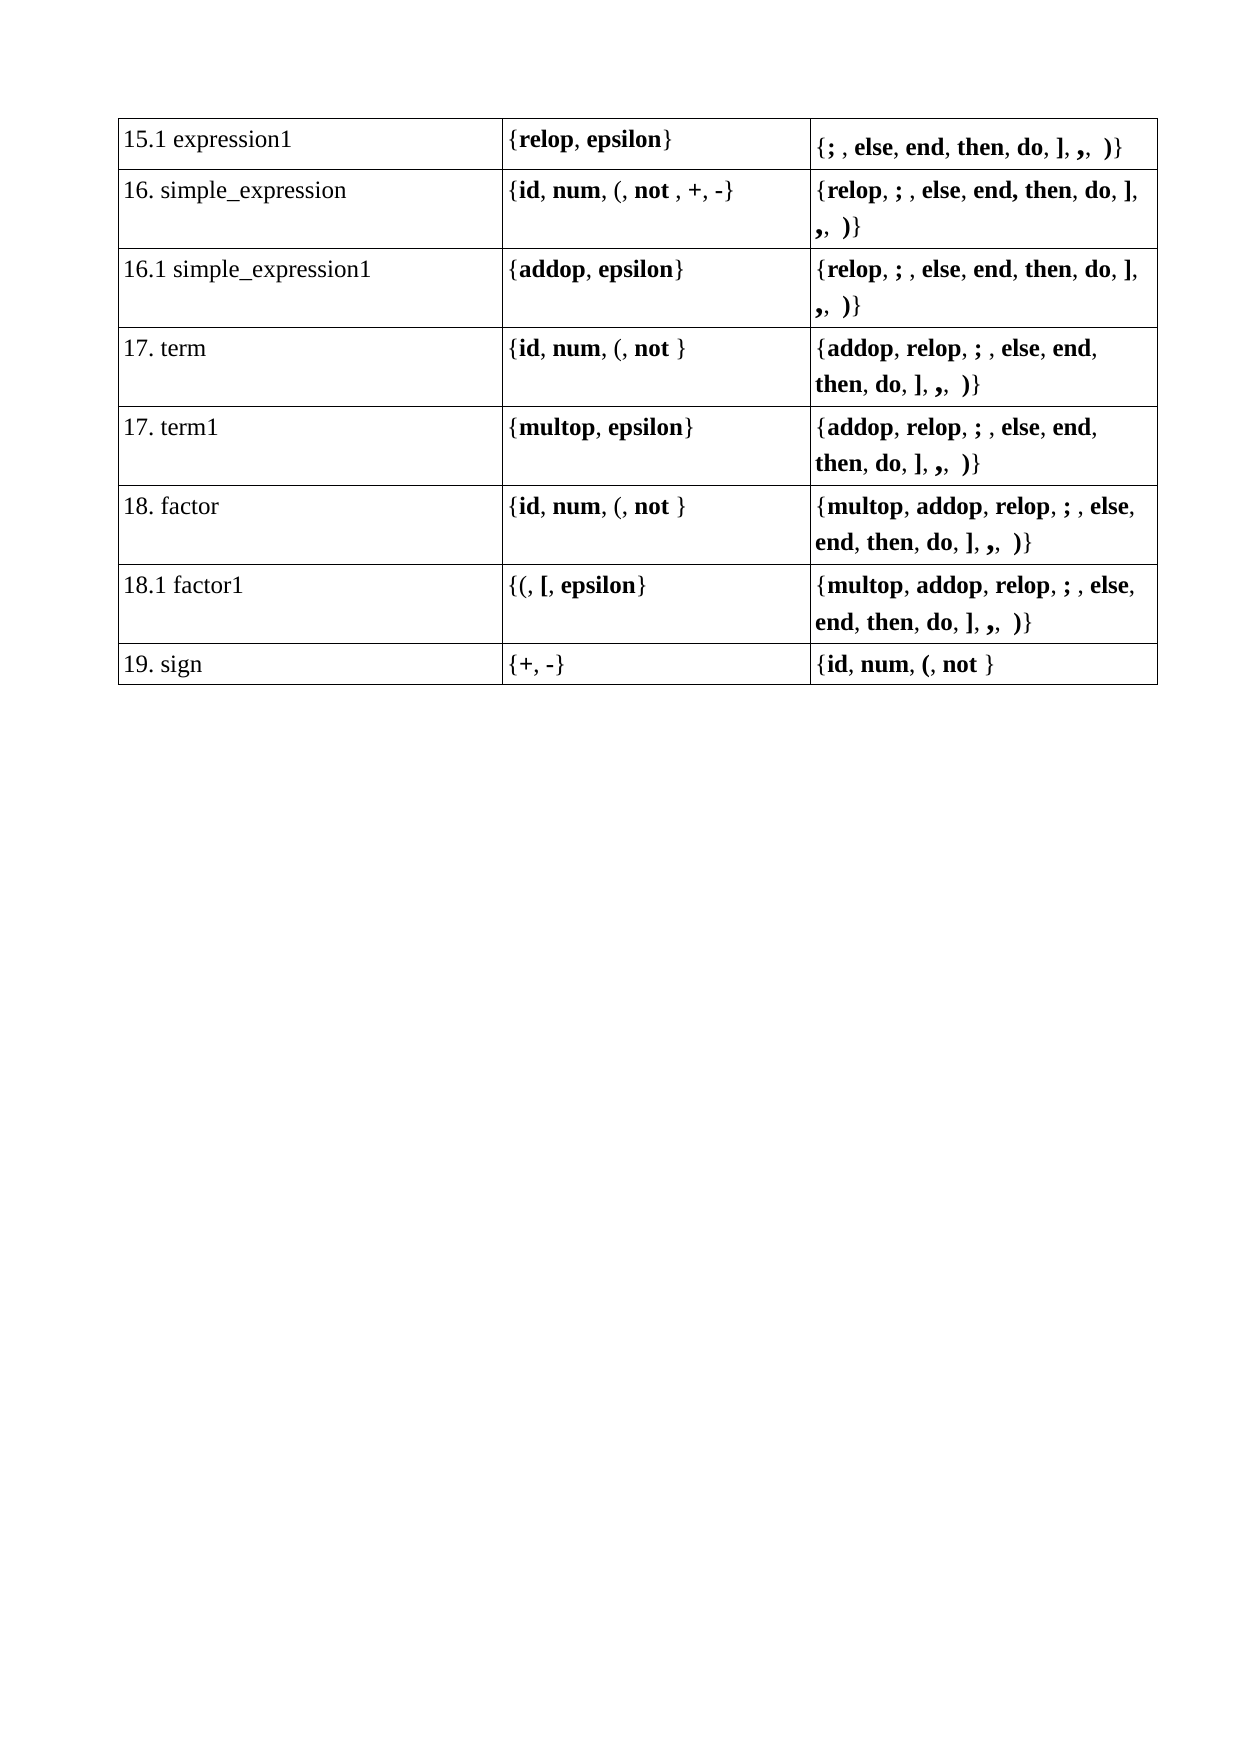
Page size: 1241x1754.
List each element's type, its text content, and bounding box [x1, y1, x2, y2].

table_cell {(, [, epsilon} [503, 565, 810, 643]
table_cell {addop, relop, ; , else, end, then, do, ], ,, )} [811, 407, 1157, 485]
table_cell {id, num, (, not } [811, 644, 1157, 683]
table_cell 16. simple_expression [119, 170, 502, 247]
table_cell {multop, epsilon} [503, 407, 810, 485]
table_cell 17. term [119, 328, 502, 406]
table_cell {addop, epsilon} [503, 249, 810, 327]
table_cell 19. sign [119, 644, 502, 683]
table_cell 17. term1 [119, 407, 502, 485]
table_cell 18.1 factor1 [119, 565, 502, 643]
table_cell {id, num, (, not } [503, 328, 810, 406]
table_cell {addop, relop, ; , else, end, then, do, ], ,, )} [811, 328, 1157, 406]
table_cell 16.1 simple_expression1 [119, 249, 502, 327]
table_cell {id, num, (, not } [503, 486, 810, 564]
table_cell {id, num, (, not , +, -} [503, 170, 810, 247]
table_cell {; , else, end, then, do, ], ,, )} [811, 119, 1157, 168]
table_cell {relop, ; , else, end, then, do, ], ,, )} [811, 249, 1157, 327]
table_cell 18. factor [119, 486, 502, 564]
table_cell {relop, ; , else, end, then, do, ], ,, )} [811, 170, 1157, 247]
table_cell {multop, addop, relop, ; , else, end, then, do, ], ,, )} [811, 486, 1157, 564]
table_cell {multop, addop, relop, ; , else, end, then, do, ], ,, )} [811, 565, 1157, 643]
table_cell {+, -} [503, 644, 810, 683]
table_cell 15.1 expression1 [119, 119, 502, 168]
table_cell {relop, epsilon} [503, 119, 810, 168]
